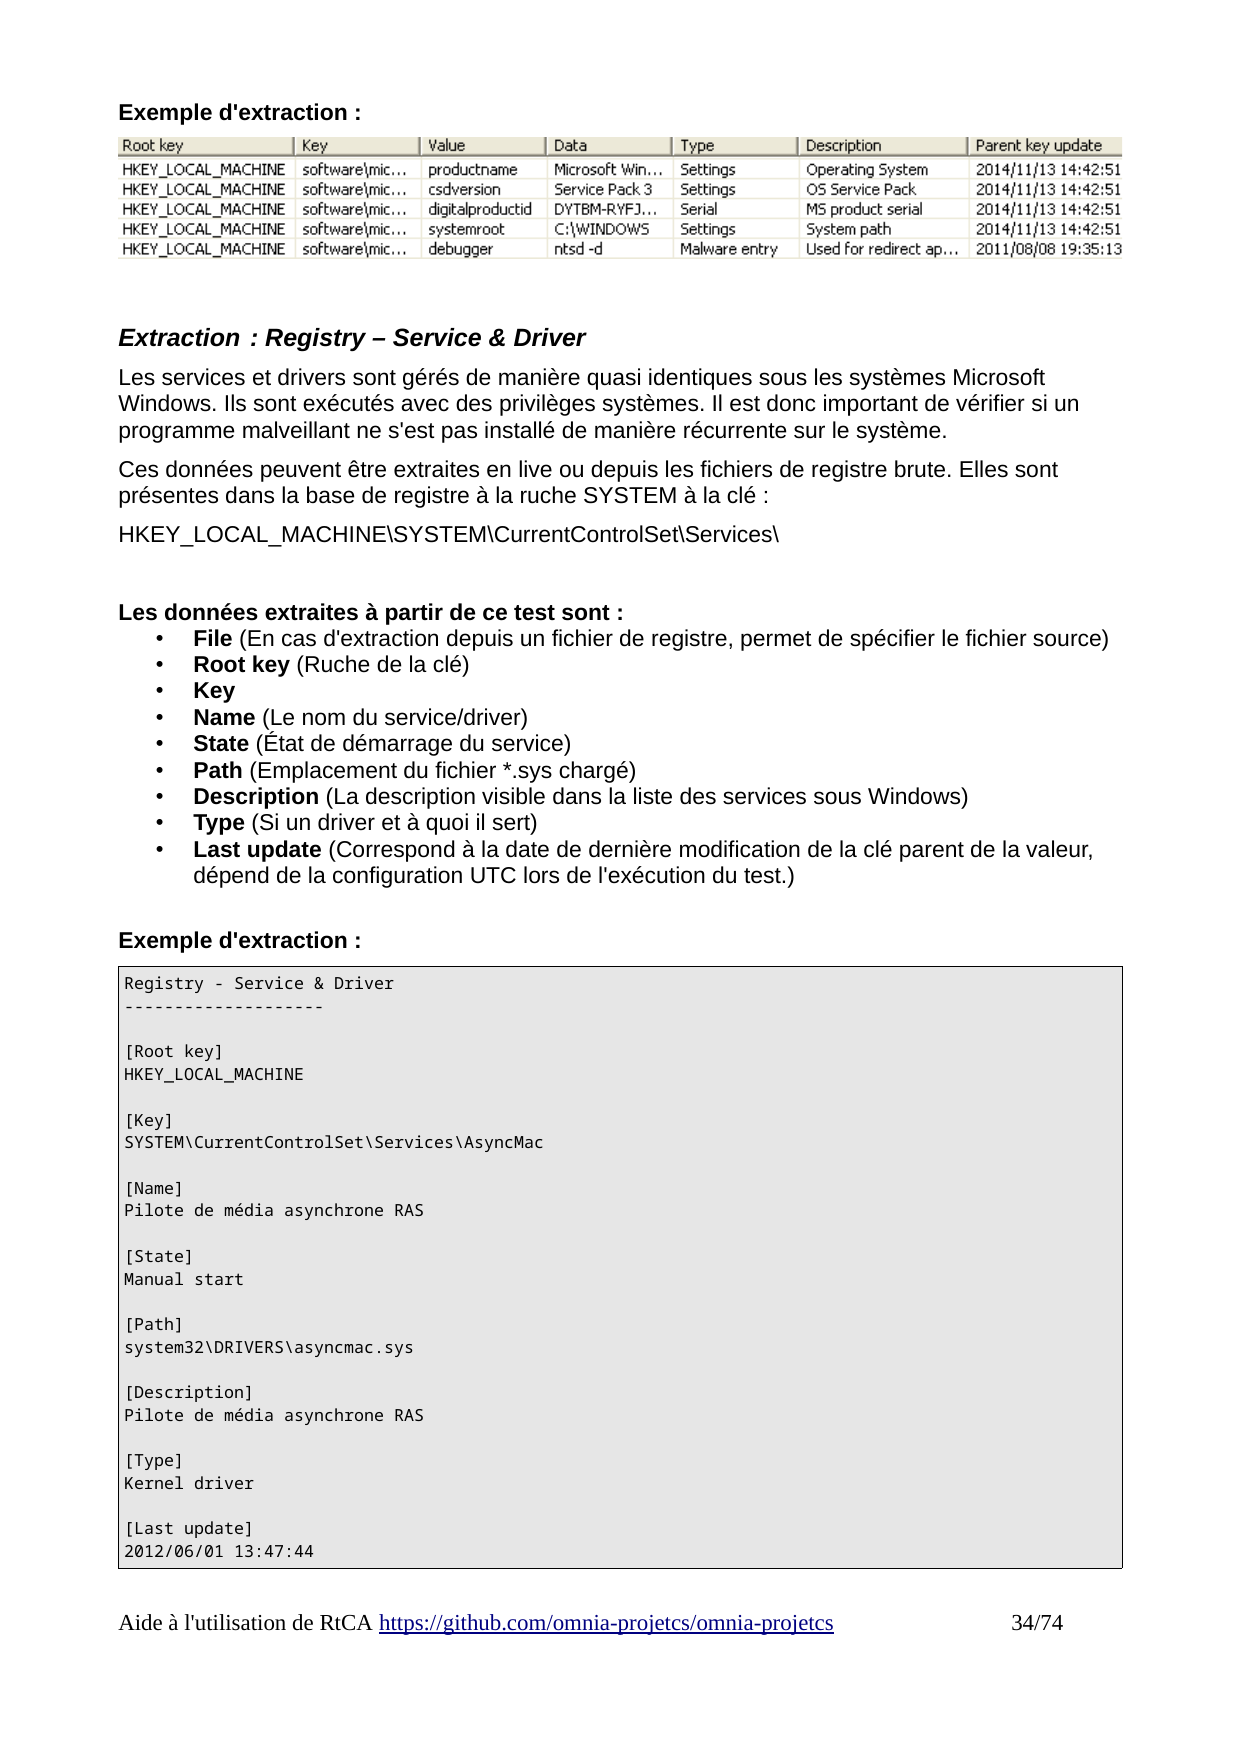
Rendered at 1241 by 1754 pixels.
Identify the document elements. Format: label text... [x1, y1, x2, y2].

subtitle Extraction : Registry – Service & Driver [118, 323, 1122, 351]
list Path (Emplacement du fichier *.sys chargé) [156, 757, 1122, 783]
list State (État de démarrage du service) [156, 730, 1122, 757]
text Les services et drivers sont gérés de manière quasi identiques sous les systèmes Microsoft Windows. Ils sont exécutés avec des privilèges systèmes. Il est donc important de vérifier si un programme malveillant ne s'est pas installé de manière récurrente sur le système. [118, 364, 1122, 443]
text Exemple d'extraction : [118, 927, 1122, 953]
list Last update (Correspond à la date de dernière modification de la clé parent de la valeur, dépend de la configuration UTC lors de l'exécution du test.) [156, 836, 1122, 888]
text HKEY_LOCAL_MACHINE\SYSTEM\CurrentControlSet\Services\ [118, 521, 1122, 547]
text Les données extraites à partir de ce test sont : [118, 598, 1122, 625]
text Ces données peuvent être extraites en live ou depuis les fichiers de registre brute. Elles sont présentes dans la base de registre à la ruche SYSTEM à la clé : [118, 456, 1122, 508]
list Description (La description visible dans la liste des services sous Windows) [156, 783, 1122, 809]
table_header Registry - Service & Driver -------------------- [Root key] HKEY_LOCAL_MACHINE [Key] SYSTEM\CurrentControlSet\Services\AsyncMac [Name] Pilote de média asynchrone RAS [State] Manual start [Path] system32\DRIVERS\asyncmac.sys [Description] Pilote de média asynchrone RAS [Type] Kernel driver [Last update] 2012/06/01 13:47:44 [119, 967, 1122, 1568]
list Key [156, 677, 1122, 704]
list Name (Le nom du service/driver) [156, 704, 1122, 730]
list Type (Si un driver et à quoi il sert) [156, 809, 1122, 836]
picture [118, 137, 1123, 259]
list File (En cas d'extraction depuis un fichier de registre, permet de spécifier le fichier source) [156, 625, 1122, 651]
list Root key (Ruche de la clé) [156, 651, 1122, 677]
text Exemple d'extraction : [118, 98, 1122, 125]
